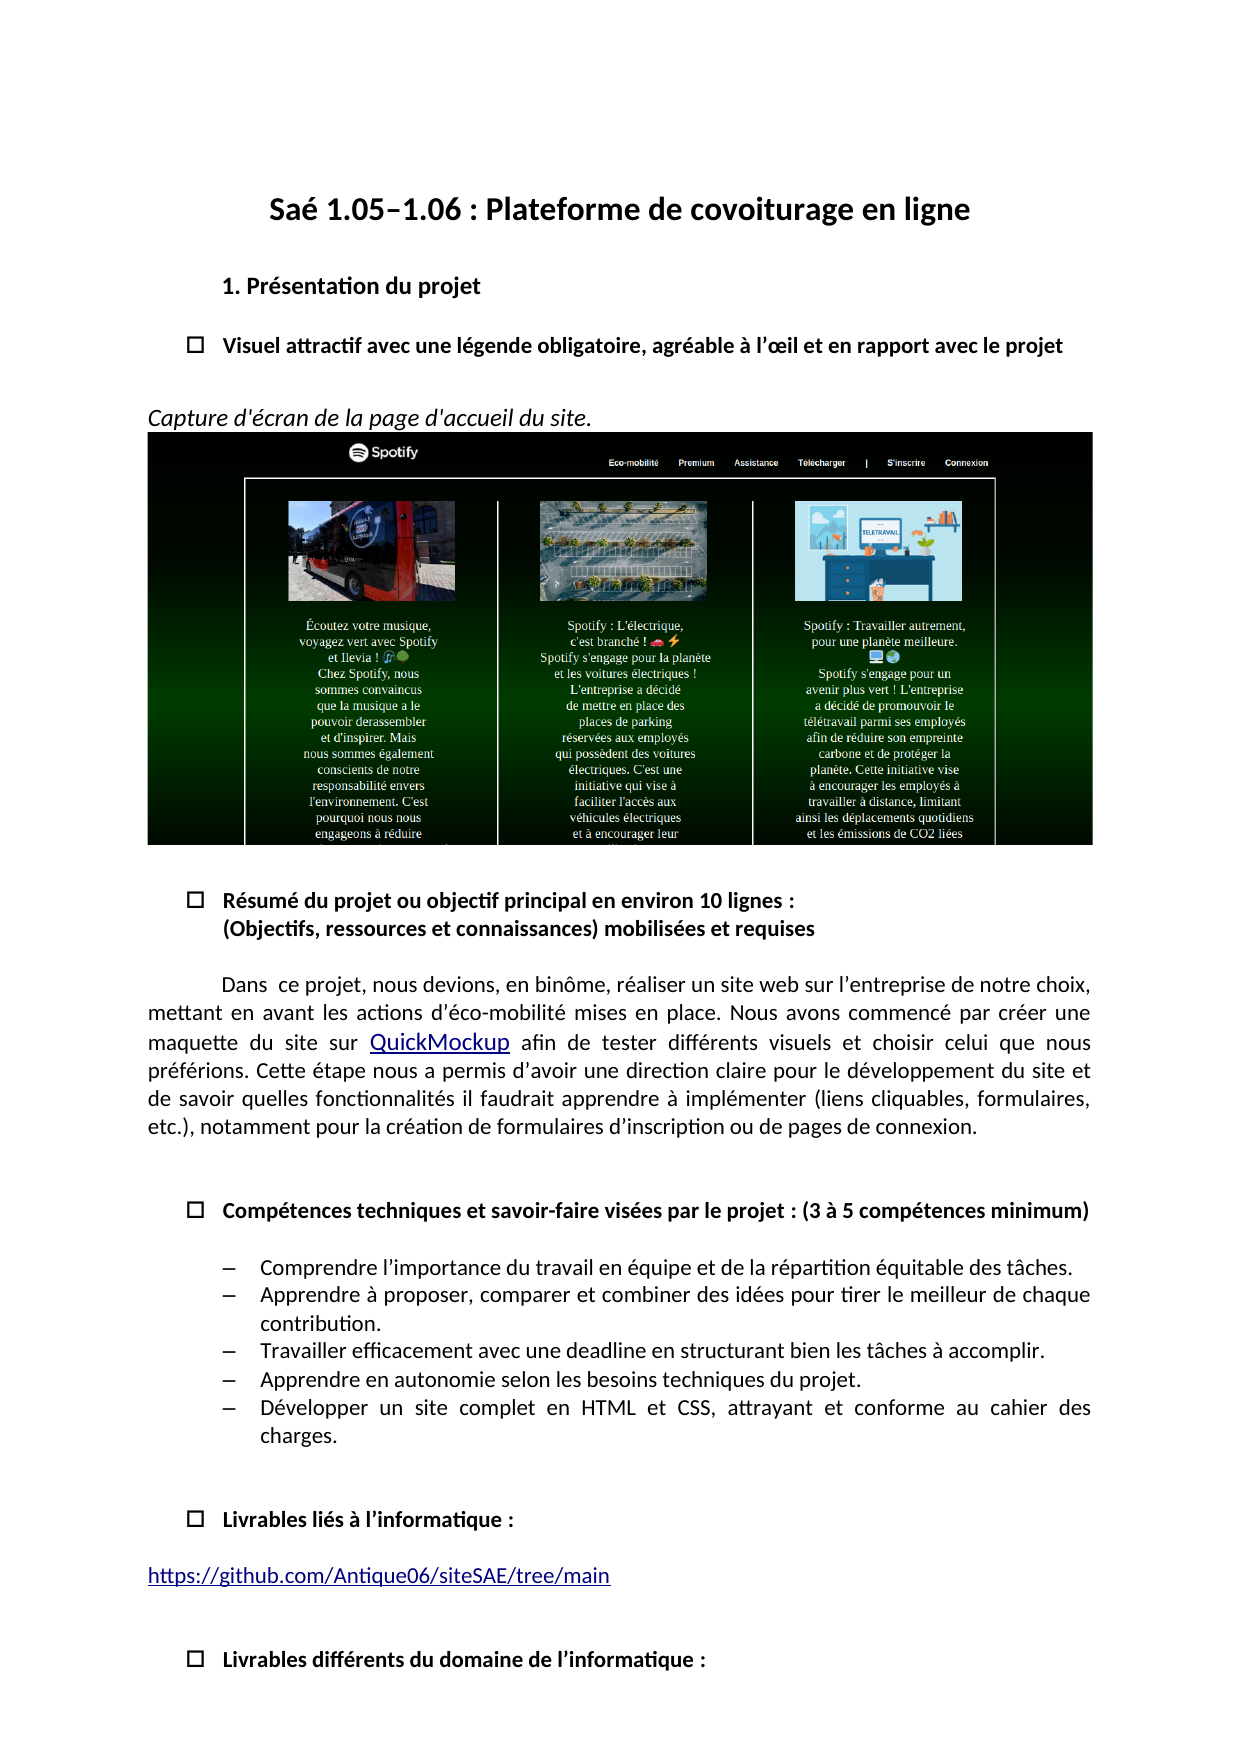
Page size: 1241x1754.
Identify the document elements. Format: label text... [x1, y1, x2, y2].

text Capture d'écran de la page d'accueil du site. [148, 402, 1092, 432]
list Compétences techniques et savoir-faire visées par le projet : (3 à 5 compétences minimum) [185, 1197, 1092, 1224]
list Livrables liés à l’informatique : [185, 1505, 1092, 1533]
list Développer un site complet en HTML et CSS, attrayant et conforme au cahier des charges. [223, 1393, 1092, 1449]
list Apprendre à proposer, comparer et combiner des idées pour tirer le meilleur de chaque contribution. [223, 1281, 1092, 1337]
list (Objectifs, ressources et connaissances) mobilisées et requises [223, 914, 1092, 942]
list Apprendre en autonomie selon les besoins techniques du projet. [223, 1365, 1092, 1393]
list Visuel attractif avec une légende obligatoire, agréable à l’œil et en rapport avec le projet [185, 331, 1092, 359]
list Travailler efficacement avec une deadline en structurant bien les tâches à accomplir. [223, 1337, 1092, 1365]
list Comprendre l’importance du travail en équipe et de la répartition équitable des tâches. [223, 1253, 1092, 1281]
list Livrables différents du domaine de l’informatique : [185, 1645, 1092, 1673]
text Saé 1.05–1.06 : Plateforme de covoiturage en ligne [148, 188, 1092, 229]
list 1. Présentation du projet [148, 270, 1092, 300]
picture [147, 432, 1093, 845]
list Résumé du projet ou objectif principal en environ 10 lignes : [185, 886, 1092, 914]
text https://github.com/Antique06/siteSAE/tree/main [148, 1561, 1092, 1589]
text Dans ce projet, nous devions, en binôme, réaliser un site web sur l’entreprise de notre choix, mettant en avant les actions d’éco-mobilité mises en place. Nous avons commencé par créer une maquette du site sur QuickMockup afin de tester différents visuels et choisir celui que nous préférions. Cette étape nous a permis d’avoir une direction claire pour le développement du site et de savoir quelles fonctionnalités il faudrait apprendre à implémenter (liens cliquables, formulaires, etc.), notamment pour la création de formulaires d’inscription ou de pages de connexion. [148, 970, 1092, 1141]
